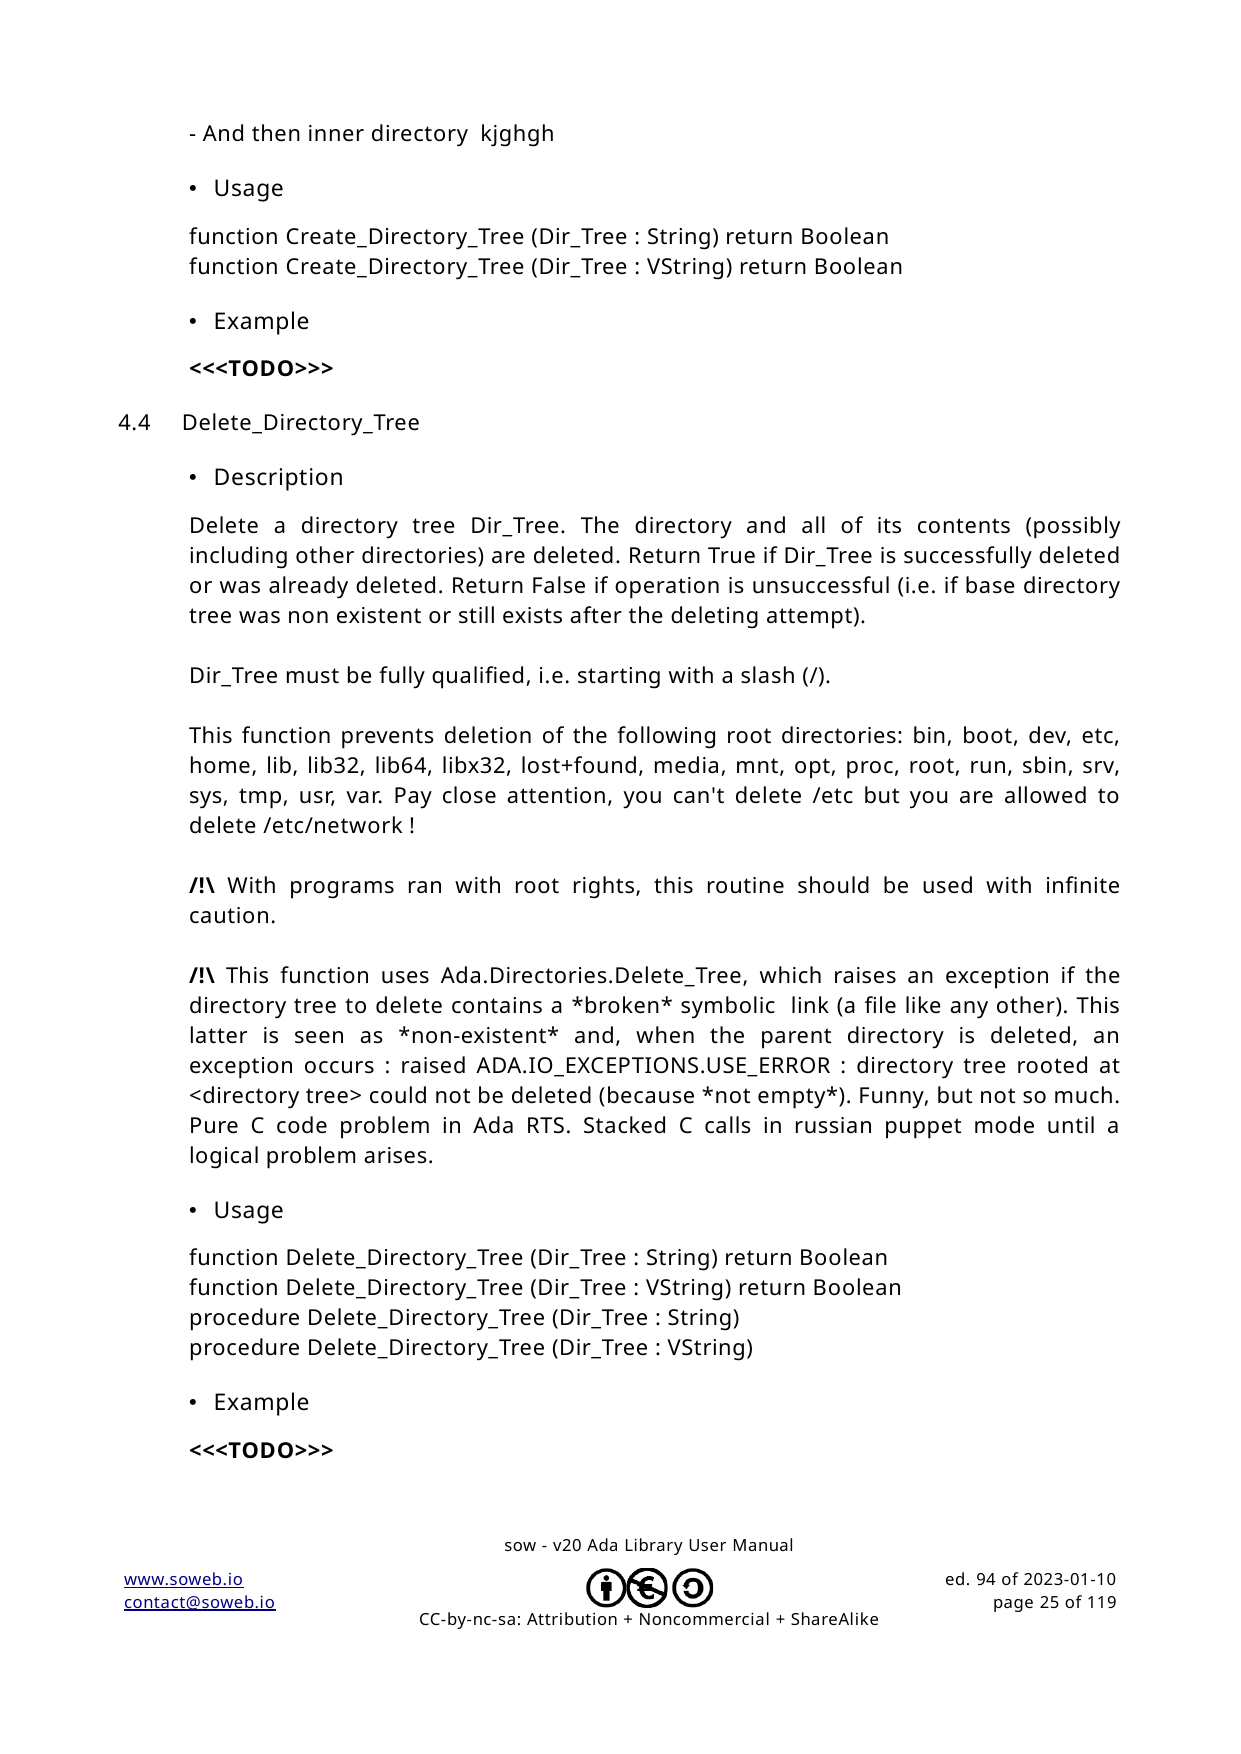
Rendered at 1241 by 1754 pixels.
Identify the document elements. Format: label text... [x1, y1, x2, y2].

picture [672, 1568, 714, 1608]
text function Delete_Directory_Tree (Dir_Tree : String) return Boolean [189, 1242, 1122, 1272]
subtitle Usage [189, 172, 1122, 203]
text /!\ This function uses Ada.Directories.Delete_Tree, which raises an exception if the directory tree to delete contains a *broken* symbolic link (a file like any other). This latter is seen as *non-existent* and, when the parent directory is deleted, an exception occurs : raised ADA.IO_EXCEPTIONS.USE_ERROR : directory tree rooted at <directory tree> could not be deleted (because *not empty*). Funny, but not so much. Pure C code problem in Ada RTS. Stacked C calls in russian puppet mode until a logical problem arises. [189, 959, 1122, 1169]
text function Create_Directory_Tree (Dir_Tree : VString) return Boolean [189, 251, 1122, 281]
text - And then inner directory kjghgh [189, 118, 1122, 148]
subtitle Usage [189, 1193, 1122, 1224]
text /!\ With programs ran with root rights, this routine should be used with infinite caution. [189, 869, 1122, 929]
text <<<TODO>>> [189, 1435, 1122, 1465]
subtitle Example [189, 304, 1122, 336]
picture [585, 1568, 668, 1608]
text Delete a directory tree Dir_Tree. The directory and all of its contents (possibly including other directories) are deleted. Return True if Dir_Tree is successfully deleted or was already deleted. Return False if operation is unsuccessful (i.e. if base directory tree was non existent or still exists after the deleting attempt). [189, 509, 1122, 629]
text procedure Delete_Directory_Tree (Dir_Tree : VString) [189, 1332, 1122, 1362]
text function Delete_Directory_Tree (Dir_Tree : VString) return Boolean [189, 1272, 1122, 1302]
subtitle Description [189, 461, 1122, 492]
text function Create_Directory_Tree (Dir_Tree : String) return Boolean [189, 221, 1122, 251]
subtitle Example [189, 1386, 1122, 1417]
text This function prevents deletion of the following root directories: bin, boot, dev, etc, home, lib, lib32, lib64, libx32, lost+found, media, mnt, opt, proc, root, run, sbin, srv, sys, tmp, usr, var. Pay close attention, you can't delete /etc but you are allowed to delete /etc/network ! [189, 719, 1122, 839]
subtitle Delete_Directory_Tree [118, 407, 1122, 437]
text <<<TODO>>> [189, 353, 1122, 383]
text procedure Delete_Directory_Tree (Dir_Tree : String) [189, 1302, 1122, 1332]
text Dir_Tree must be fully qualified, i.e. starting with a slash (/). [189, 659, 1122, 689]
